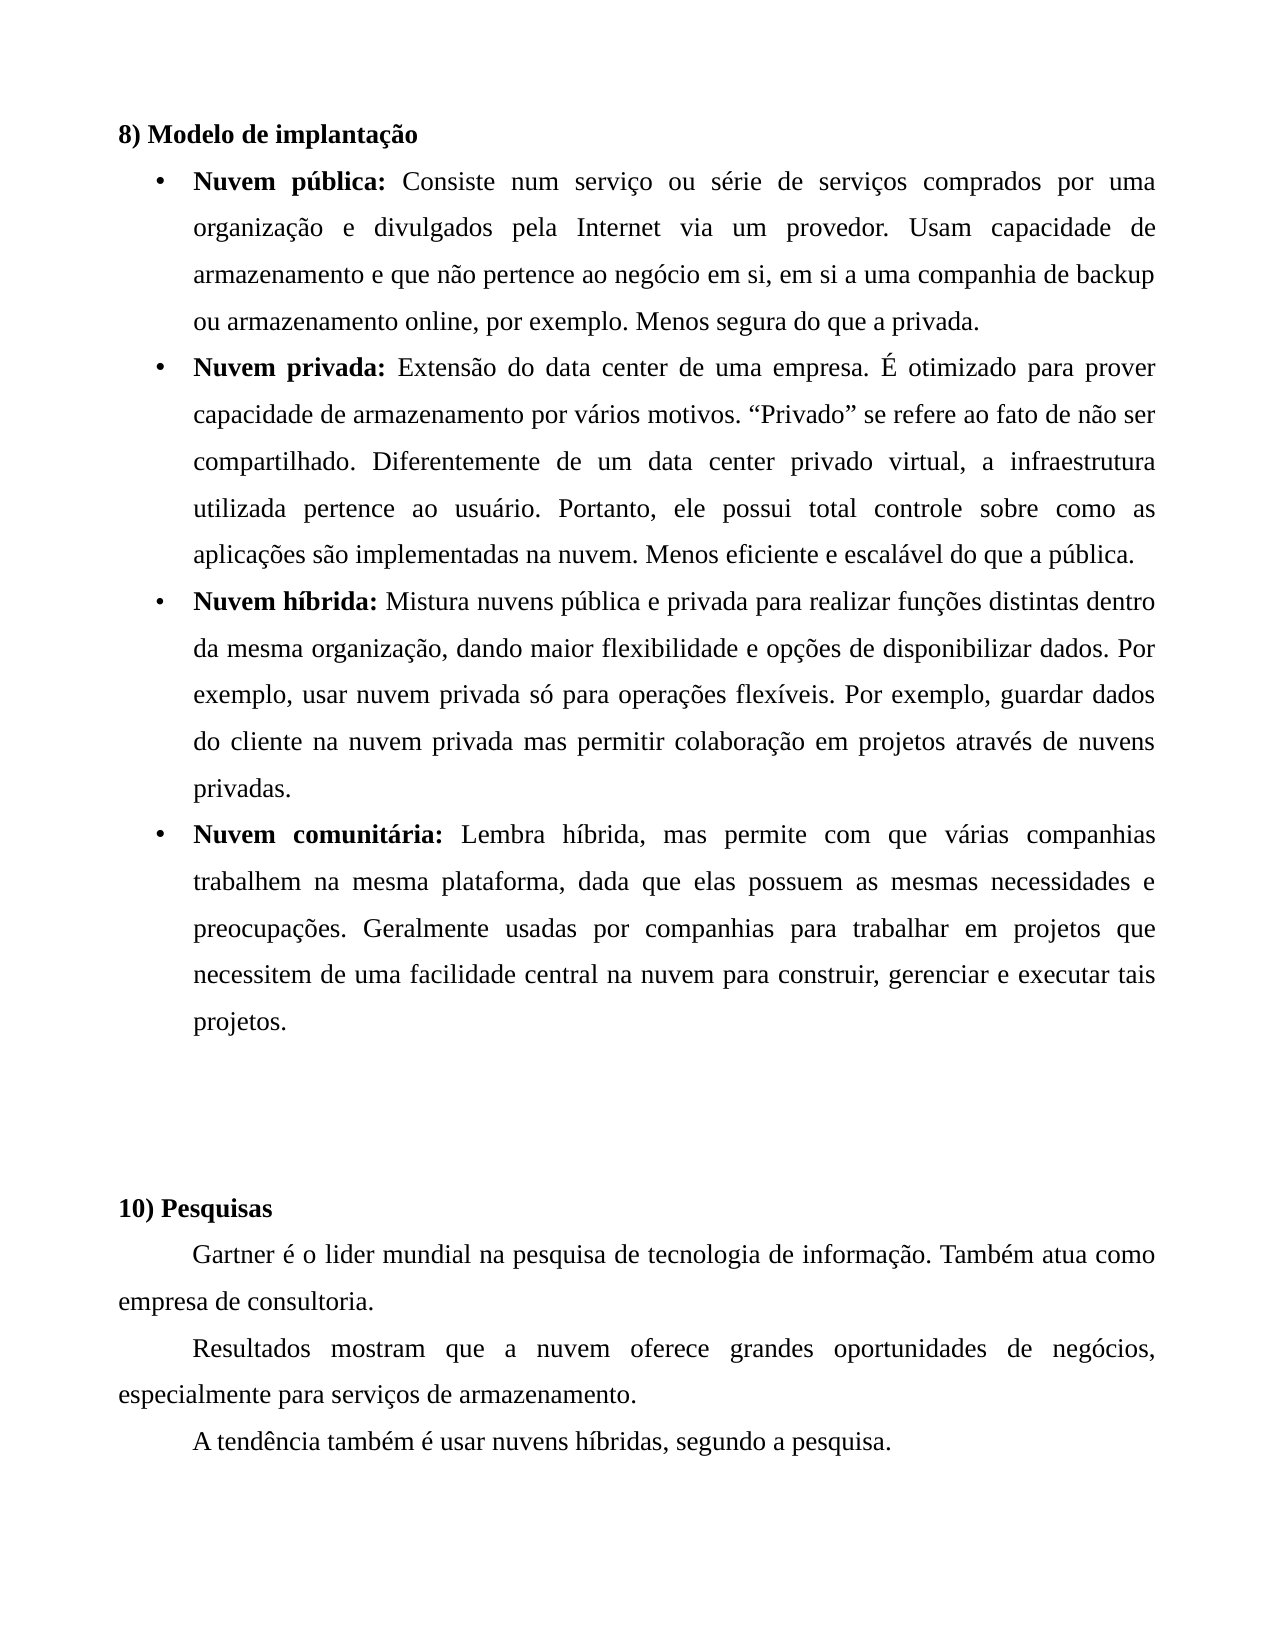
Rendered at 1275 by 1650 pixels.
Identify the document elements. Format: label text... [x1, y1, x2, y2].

list Nuvem privada: Extensão do data center de uma empresa. É otimizado para prover capacidade de armazenamento por vários motivos. “Privado” se refere ao fato de não ser compartilhado. Diferentemente de um data center privado virtual, a infraestrutura utilizada pertence ao usuário. Portanto, ele possui total controle sobre como as aplicações são implementadas na nuvem. Menos eficiente e escalável do que a pública. [156, 352, 1157, 569]
text 8) Modelo de implantação [118, 118, 1157, 149]
list Nuvem pública: Consiste num serviço ou série de serviços comprados por uma organização e divulgados pela Internet via um provedor. Usam capacidade de armazenamento e que não pertence ao negócio em si, em si a uma companhia de backup ou armazenamento online, por exemplo. Menos segura do que a privada. [156, 165, 1157, 336]
list A tendência também é usar nuvens híbridas, segundo a pesquisa. [118, 1425, 1157, 1456]
list Resultados mostram que a nuvem oferece grandes oportunidades de negócios, especialmente para serviços de armazenamento. [118, 1332, 1157, 1409]
list Gartner é o lider mundial na pesquisa de tecnologia de informação. Também atua como empresa de consultoria. [118, 1238, 1157, 1316]
list Nuvem híbrida: Mistura nuvens pública e privada para realizar funções distintas dentro da mesma organização, dando maior flexibilidade e opções de disponibilizar dados. Por exemplo, usar nuvem privada só para operações flexíveis. Por exemplo, guardar dados do cliente na nuvem privada mas permitir colaboração em projetos através de nuvens privadas. [156, 585, 1157, 803]
text 10) Pesquisas [118, 1192, 1157, 1223]
list Nuvem comunitária: Lembra híbrida, mas permite com que várias companhias trabalhem na mesma plataforma, dada que elas possuem as mesmas necessidades e preocupações. Geralmente usadas por companhias para trabalhar em projetos que necessitem de uma facilidade central na nuvem para construir, gerenciar e executar tais projetos. [156, 818, 1157, 1036]
